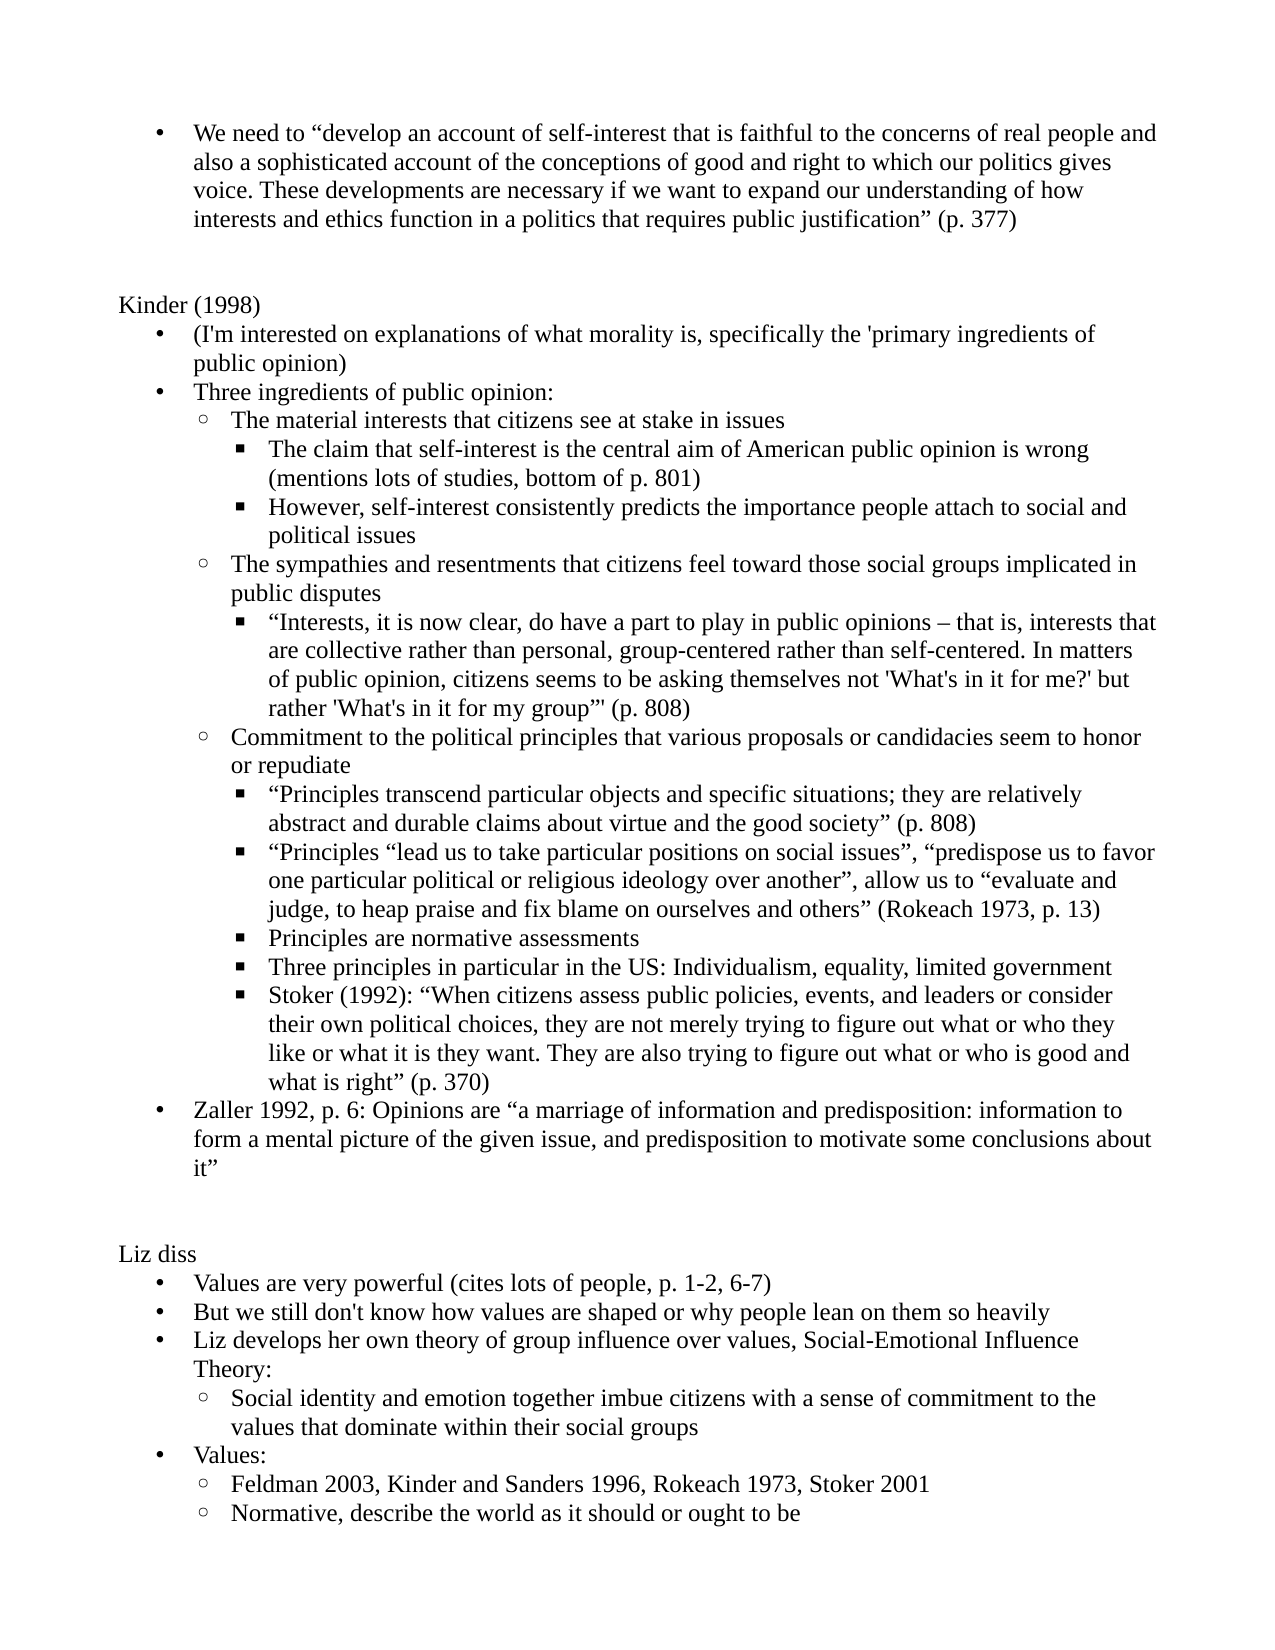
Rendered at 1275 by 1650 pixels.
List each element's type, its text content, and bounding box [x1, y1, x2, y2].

list Social identity and emotion together imbue citizens with a sense of commitment to the values that dominate within their social groups [193, 1383, 1157, 1441]
list Principles are normative assessments [231, 923, 1157, 952]
list “Principles transcend particular objects and specific situations; they are relatively abstract and durable claims about virtue and the good society” (p. 808) [231, 779, 1157, 837]
list Values are very powerful (cites lots of people, p. 1-2, 6-7) [156, 1268, 1157, 1297]
list Normative, describe the world as it should or ought to be [193, 1498, 1157, 1527]
list Three principles in particular in the US: Individualism, equality, limited government [231, 952, 1157, 981]
text Kinder (1998) [118, 291, 1157, 319]
list Zaller 1992, p. 6: Opinions are “a marriage of information and predisposition: information to form a mental picture of the given issue, and predisposition to motivate some conclusions about it” [156, 1096, 1157, 1182]
list We need to “develop an account of self-interest that is faithful to the concerns of real people and also a sophisticated account of the conceptions of good and right to which our politics gives voice. These developments are necessary if we want to expand our understanding of how interests and ethics function in a politics that requires public justification” (p. 377) [156, 118, 1157, 233]
list However, self-interest consistently predicts the importance people attach to social and political issues [231, 492, 1157, 549]
list (I'm interested on explanations of what morality is, specifically the 'primary ingredients of public opinion) [156, 319, 1157, 377]
list “Interests, it is now clear, do have a part to play in public opinions – that is, interests that are collective rather than personal, group-centered rather than self-centered. In matters of public opinion, citizens seems to be asking themselves not 'What's in it for me?' but rather 'What's in it for my group”' (p. 808) [231, 607, 1157, 722]
list Values: [156, 1441, 1157, 1469]
list But we still don't know how values are shaped or why people lean on them so heavily [156, 1297, 1157, 1326]
list “Principles “lead us to take particular positions on social issues”, “predispose us to favor one particular political or religious ideology over another”, allow us to “evaluate and judge, to heap praise and fix blame on ourselves and others” (Rokeach 1973, p. 13) [231, 837, 1157, 923]
text Liz diss [118, 1239, 1157, 1268]
list Liz develops her own theory of group influence over values, Social-Emotional Influence Theory: [156, 1326, 1157, 1383]
list The claim that self-interest is the central aim of American public opinion is wrong (mentions lots of studies, bottom of p. 801) [231, 434, 1157, 492]
list The sympathies and resentments that citizens feel toward those social groups implicated in public disputes [193, 549, 1157, 607]
list Three ingredients of public opinion: [156, 377, 1157, 406]
list Feldman 2003, Kinder and Sanders 1996, Rokeach 1973, Stoker 2001 [193, 1469, 1157, 1498]
list Commitment to the political principles that various proposals or candidacies seem to honor or repudiate [193, 722, 1157, 779]
list The material interests that citizens see at stake in issues [193, 406, 1157, 434]
list Stoker (1992): “When citizens assess public policies, events, and leaders or consider their own political choices, they are not merely trying to figure out what or who they like or what it is they want. They are also trying to figure out what or who is good and what is right” (p. 370) [231, 981, 1157, 1096]
